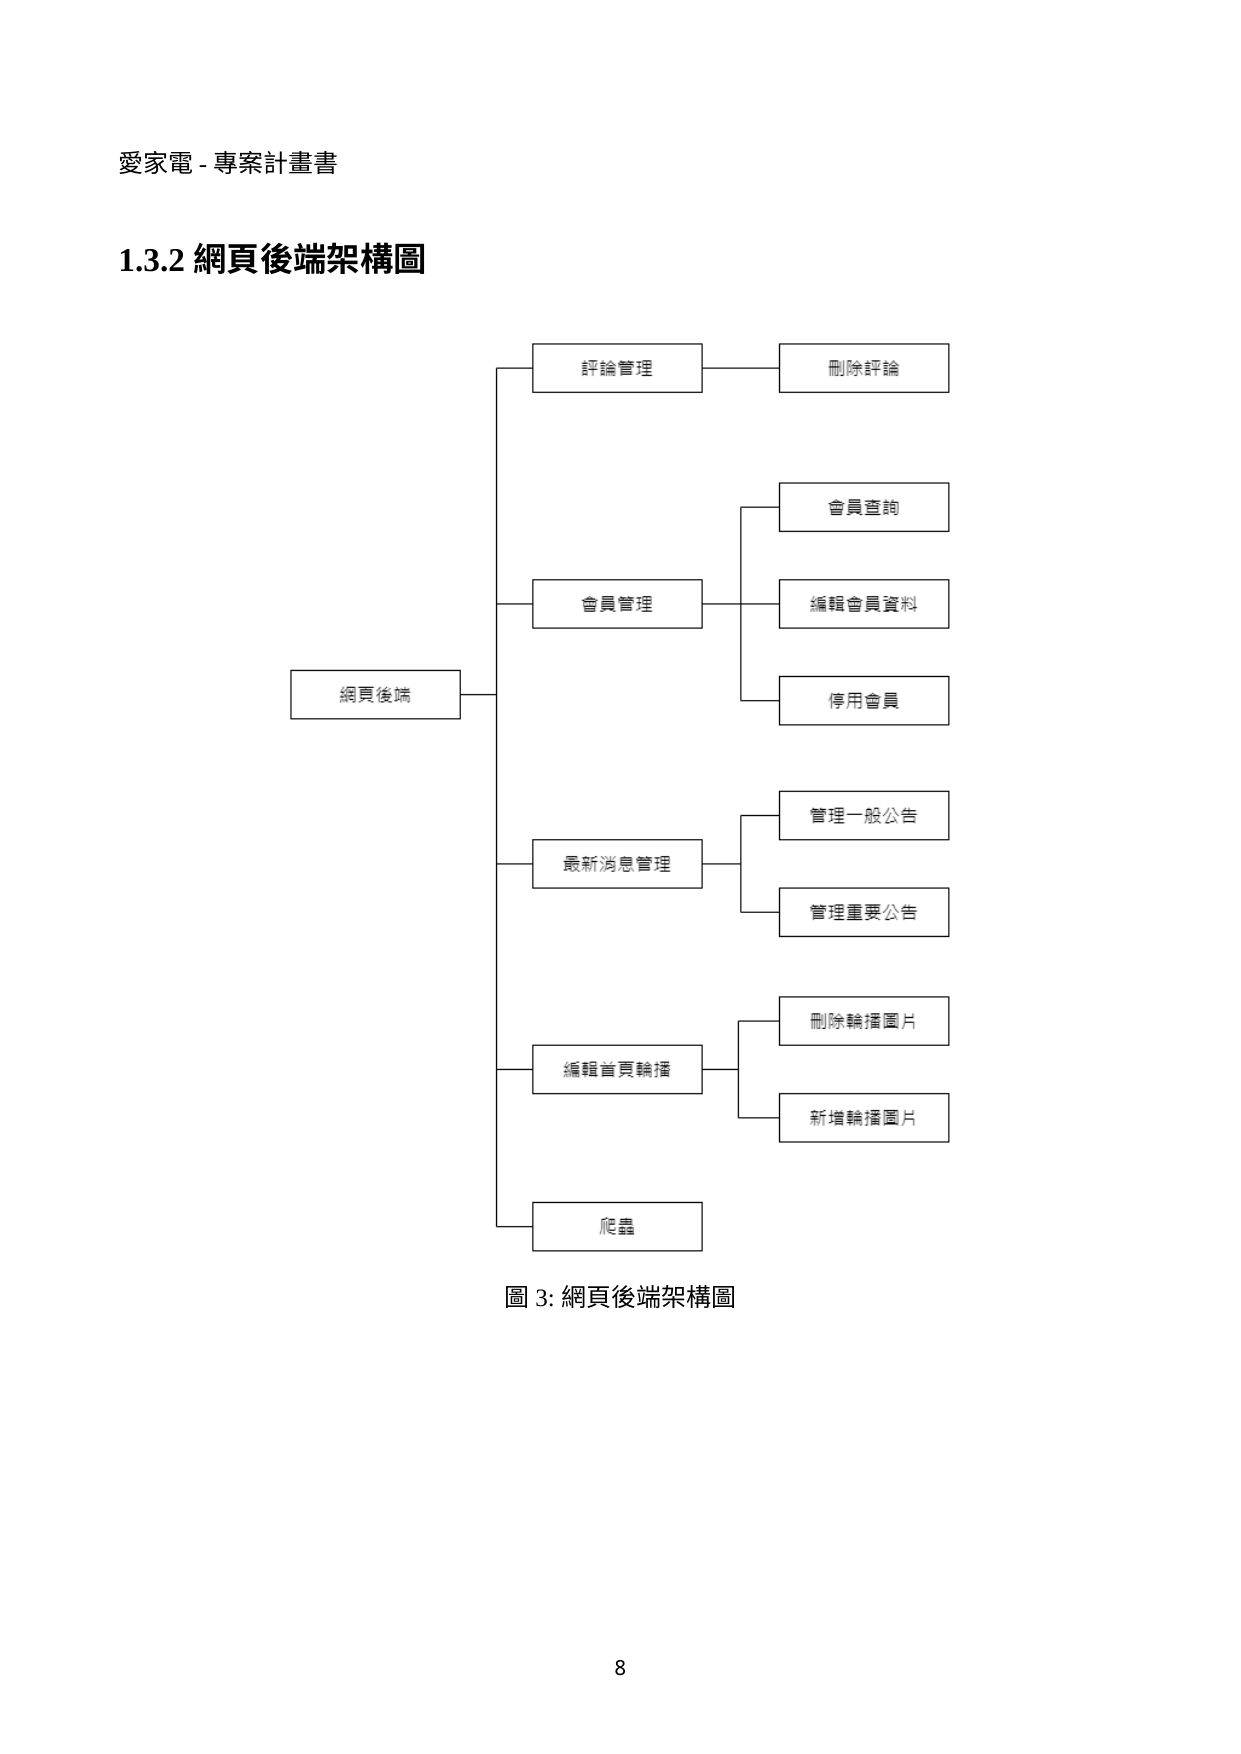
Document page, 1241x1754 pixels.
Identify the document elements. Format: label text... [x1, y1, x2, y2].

text 圖 3: 網頁後端架構圖 [283, 1260, 958, 1314]
subtitle 1.3.2 網頁後端架構圖 [118, 232, 1122, 281]
picture [282, 335, 958, 1260]
